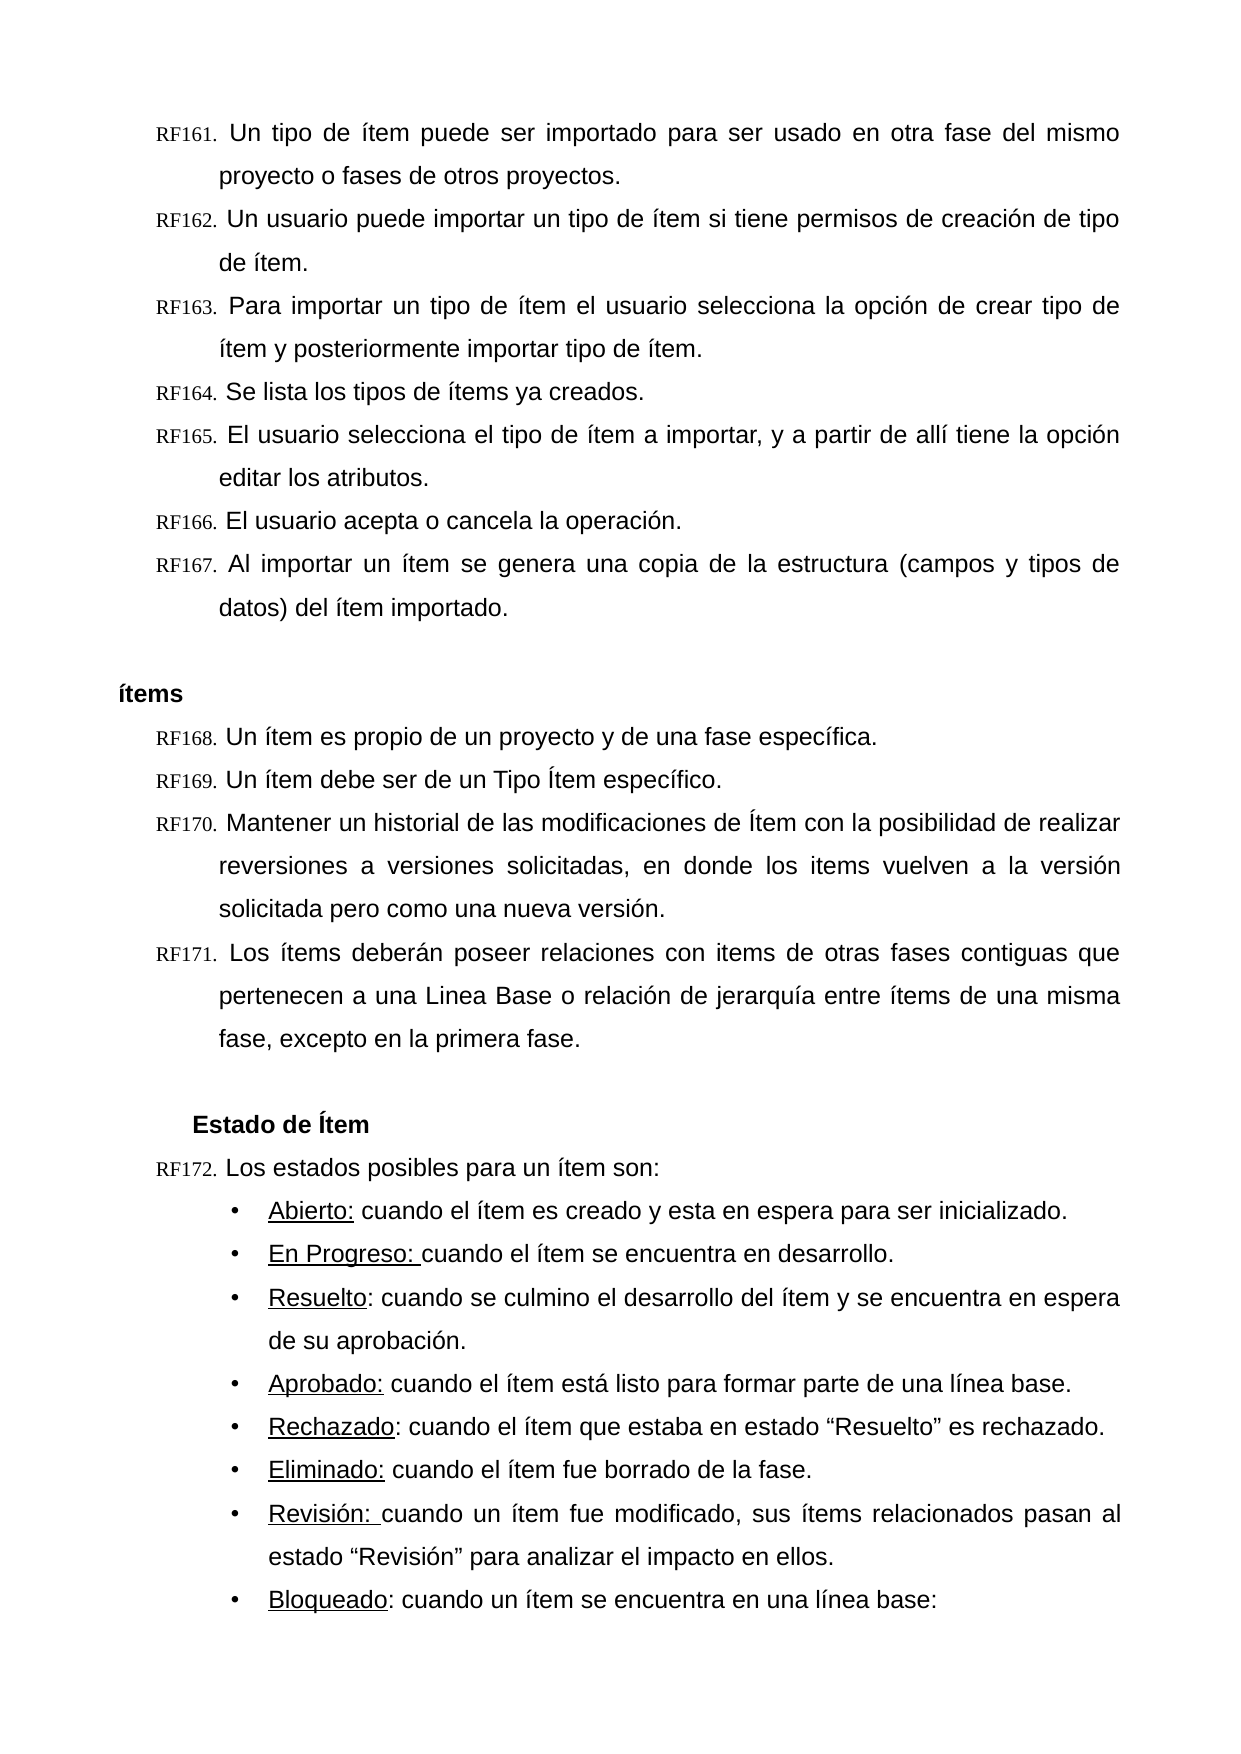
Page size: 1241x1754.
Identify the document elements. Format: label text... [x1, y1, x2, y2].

list Para importar un tipo de ítem el usuario selecciona la opción de crear tipo de ítem y posteriormente importar tipo de ítem. [156, 291, 1122, 362]
list El usuario acepta o cancela la operación. [156, 506, 1122, 535]
list Los ítems deberán poseer relaciones con items de otras fases contiguas que pertenecen a una Linea Base o relación de jerarquía entre ítems de una misma fase, excepto en la primera fase. [156, 937, 1122, 1052]
list Resuelto: cuando se culmino el desarrollo del ítem y se encuentra en espera de su aprobación. [231, 1283, 1122, 1355]
list Los estados posibles para un ítem son: [156, 1153, 1122, 1182]
list Abierto: cuando el ítem es creado y esta en espera para ser inicializado. [231, 1196, 1122, 1225]
list Un tipo de ítem puede ser importado para ser usado en otra fase del mismo proyecto o fases de otros proyectos. [156, 118, 1122, 190]
list Se lista los tipos de ítems ya creados. [156, 377, 1122, 406]
list Bloqueado: cuando un ítem se encuentra en una línea base: [231, 1585, 1122, 1614]
list Al importar un ítem se genera una copia de la estructura (campos y tipos de datos) del ítem importado. [156, 549, 1122, 621]
list Eliminado: cuando el ítem fue borrado de la fase. [231, 1456, 1122, 1484]
text ítems [118, 679, 1122, 707]
list El usuario selecciona el tipo de ítem a importar, y a partir de allí tiene la opción editar los atributos. [156, 420, 1122, 492]
list Mantener un historial de las modificaciones de Ítem con la posibilidad de realizar reversiones a versiones solicitadas, en donde los items vuelven a la versión solicitada pero como una nueva versión. [156, 808, 1122, 923]
list Rechazado: cuando el ítem que estaba en estado “Resuelto” es rechazado. [231, 1412, 1122, 1441]
text Estado de Ítem [118, 1110, 1122, 1139]
list Un ítem debe ser de un Tipo Ítem específico. [156, 765, 1122, 794]
list Un ítem es propio de un proyecto y de una fase específica. [156, 722, 1122, 751]
list Un usuario puede importar un tipo de ítem si tiene permisos de creación de tipo de ítem. [156, 204, 1122, 276]
list Aprobado: cuando el ítem está listo para formar parte de una línea base. [231, 1369, 1122, 1398]
list En Progreso: cuando el ítem se encuentra en desarrollo. [231, 1239, 1122, 1268]
list Revisión: cuando un ítem fue modificado, sus ítems relacionados pasan al estado “Revisión” para analizar el impacto en ellos. [231, 1499, 1122, 1571]
